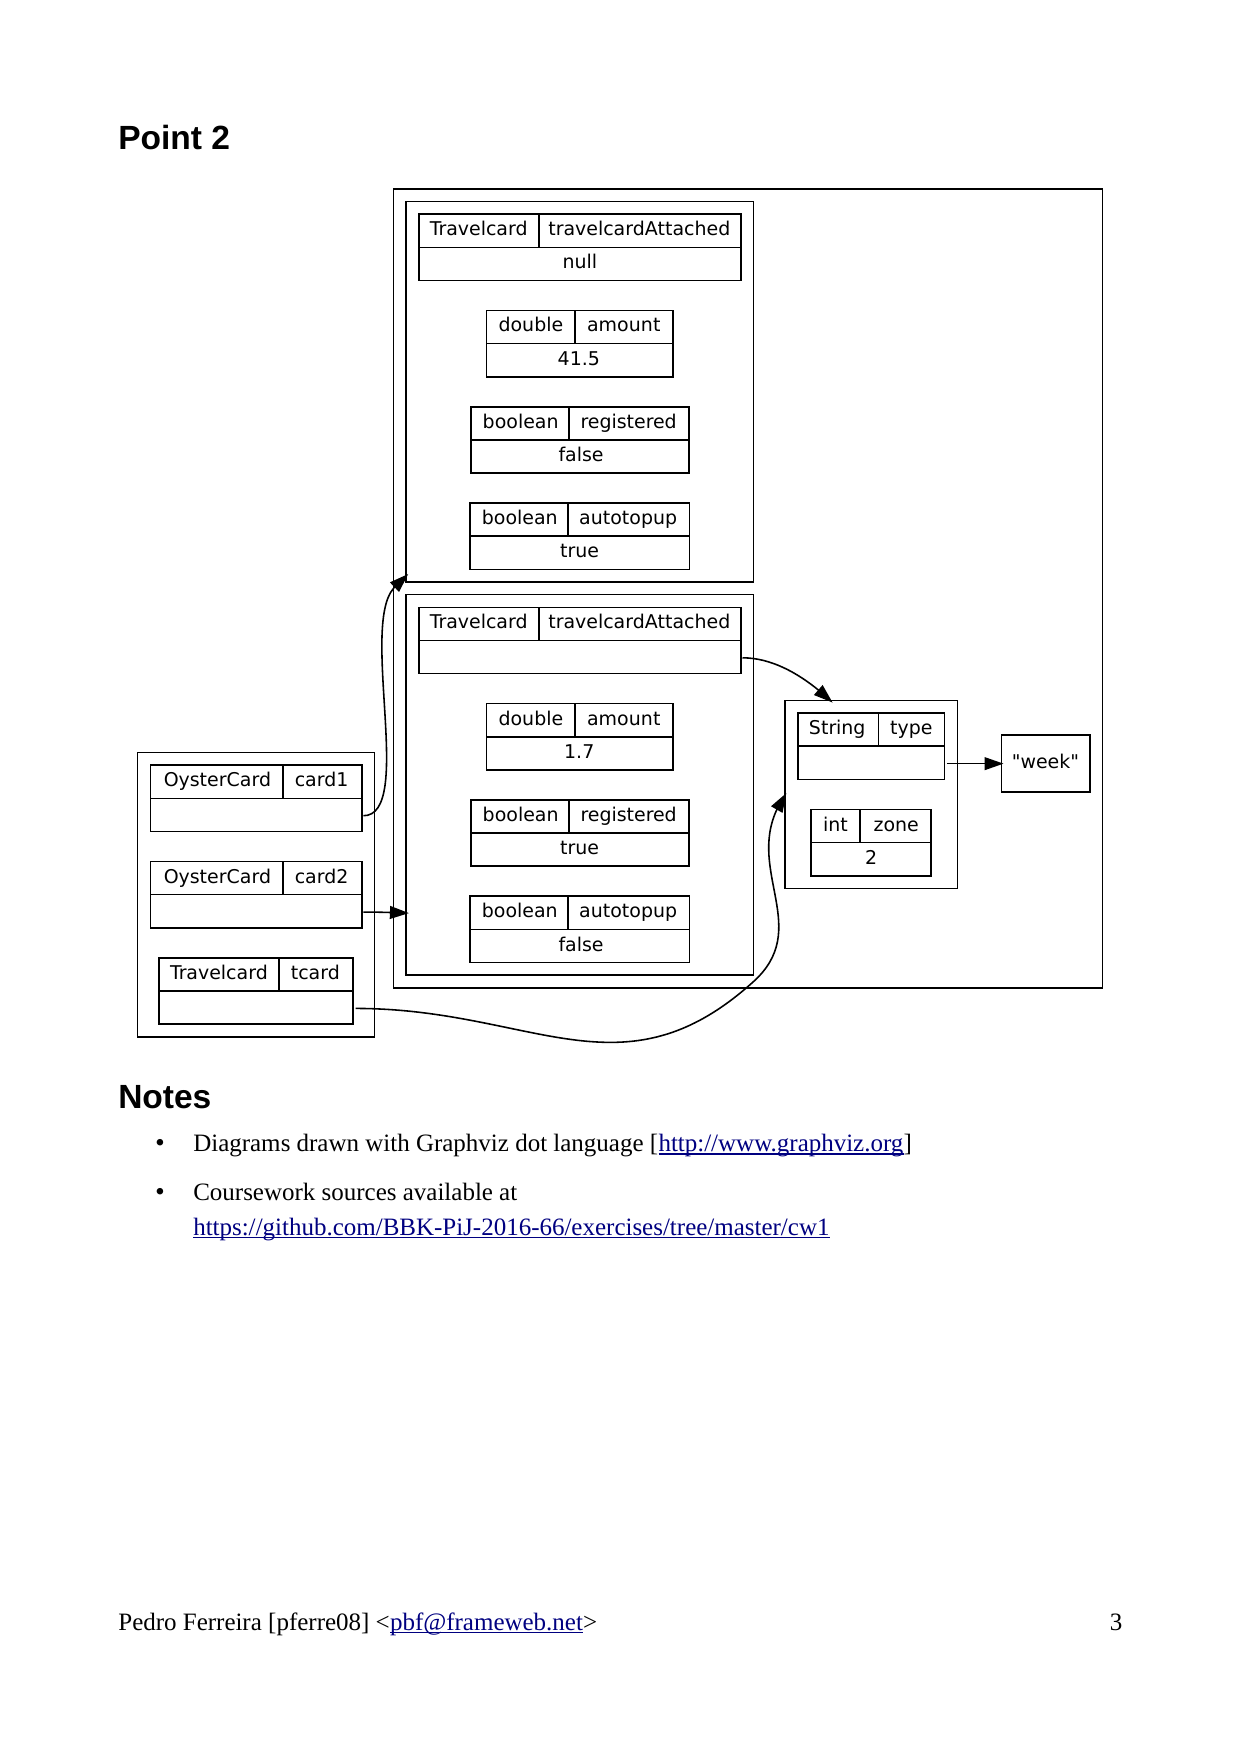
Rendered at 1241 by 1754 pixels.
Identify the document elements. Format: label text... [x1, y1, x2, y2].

list Diagrams drawn with Graphviz dot language [http://www.graphviz.org] [156, 1128, 1122, 1157]
subtitle Notes [118, 1077, 1122, 1116]
list Coursework sources available at https://github.com/BBK-PiJ-2016-66/exercises/tree/master/cw1 [156, 1177, 1122, 1241]
subtitle Point 2 [118, 118, 1122, 157]
